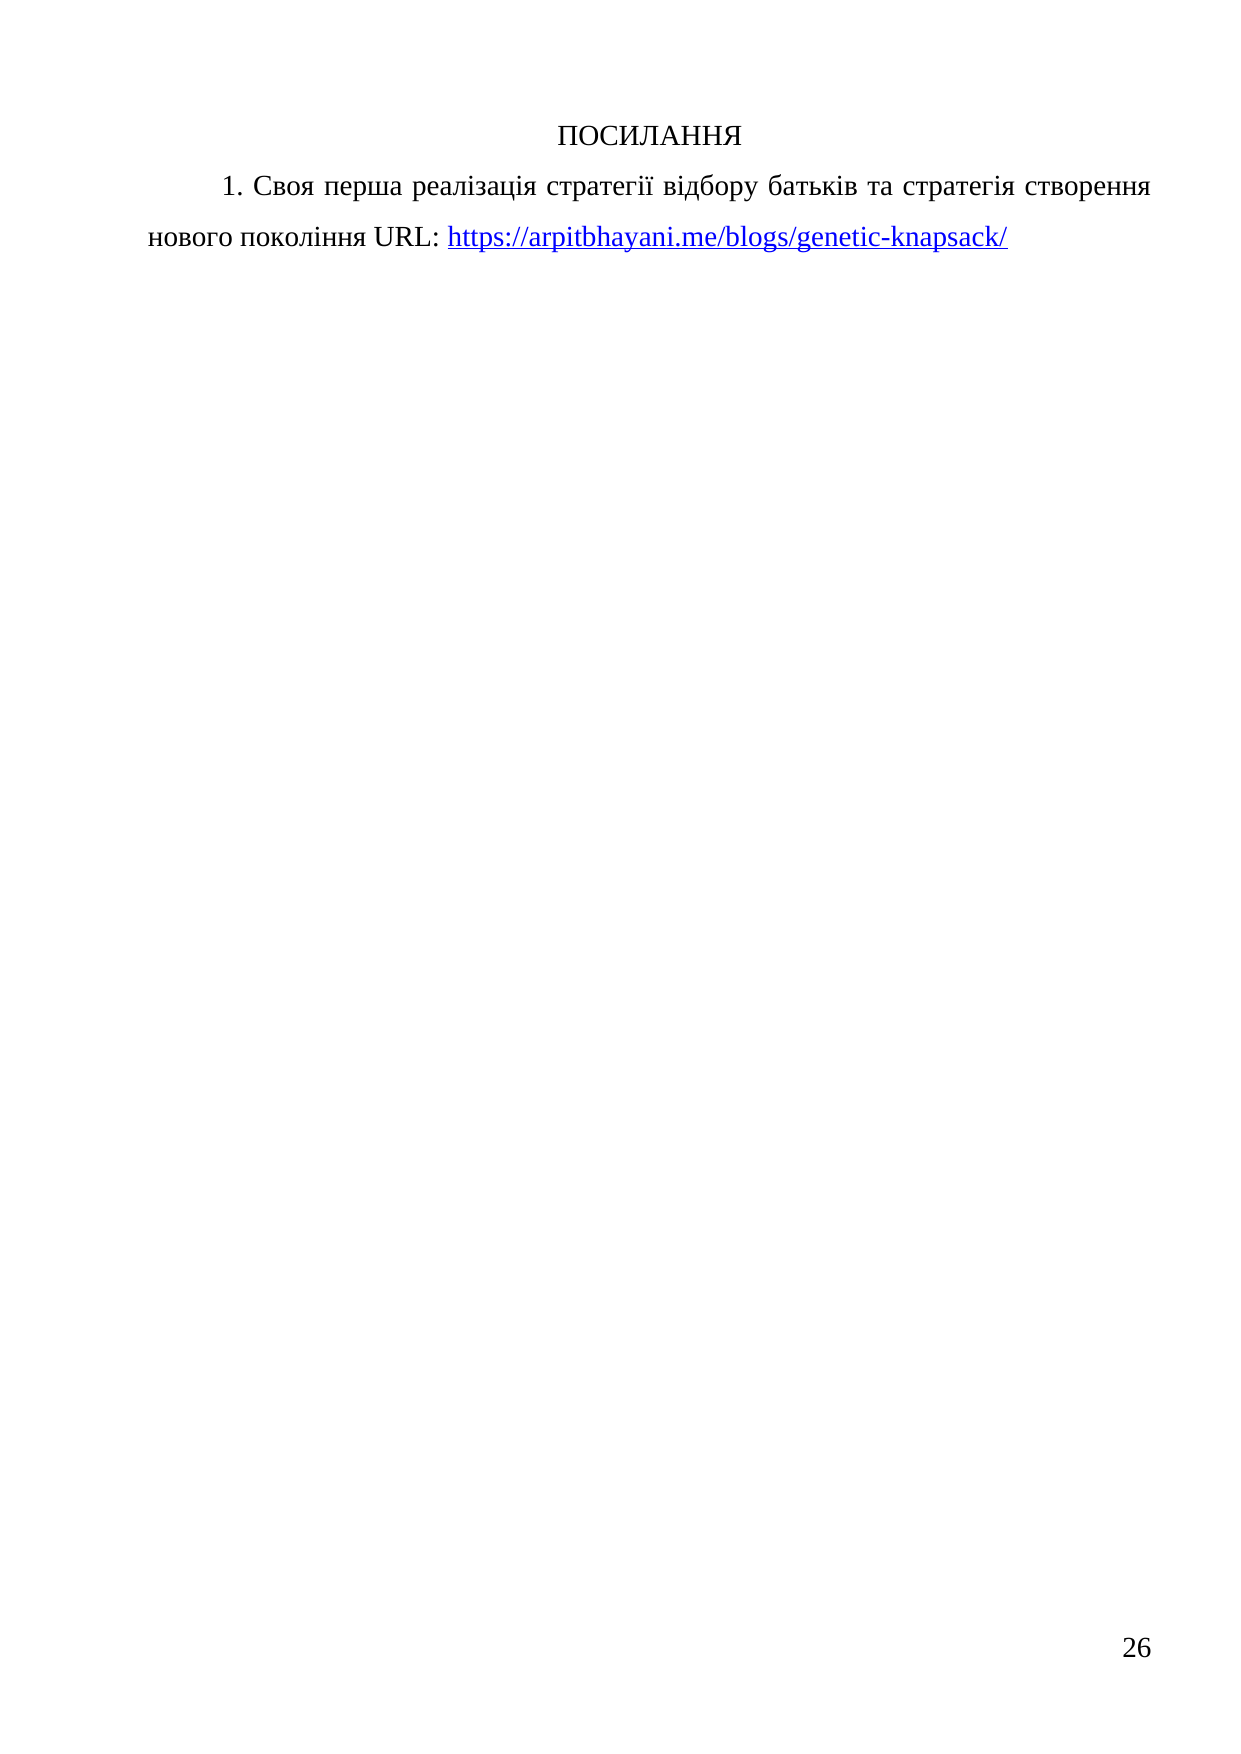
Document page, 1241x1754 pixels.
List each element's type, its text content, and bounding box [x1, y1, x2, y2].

text ПОСИЛАННЯ [148, 118, 1152, 152]
text 1. Своя перша реалізація стратегії відбору батьків та стратегія створення нового покоління URL: https://arpitbhayani.me/blogs/genetic-knapsack/ [148, 168, 1152, 252]
